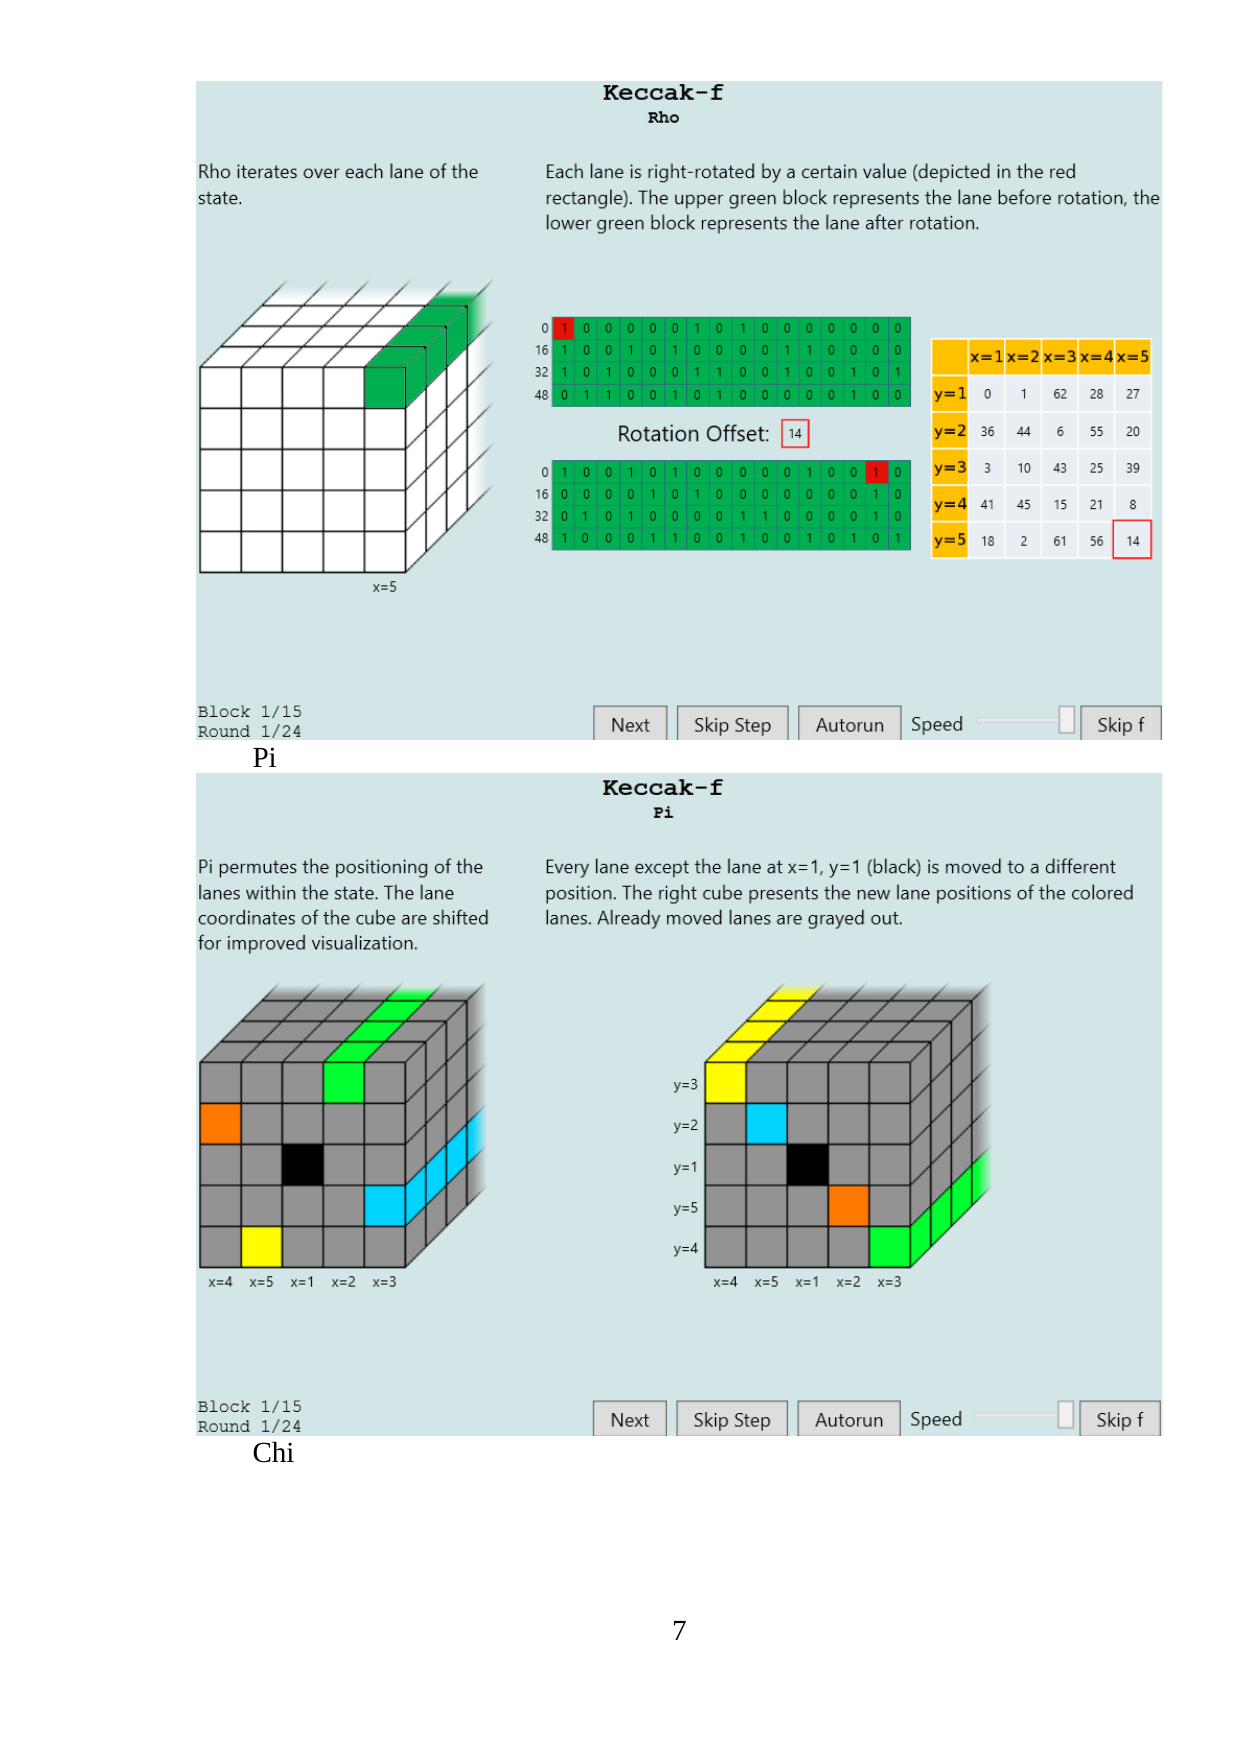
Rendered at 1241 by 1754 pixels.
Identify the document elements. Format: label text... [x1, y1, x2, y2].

list Chi [215, 773, 1181, 1469]
list Pi [215, 81, 1181, 773]
picture [196, 81, 1163, 740]
picture [196, 773, 1163, 1436]
